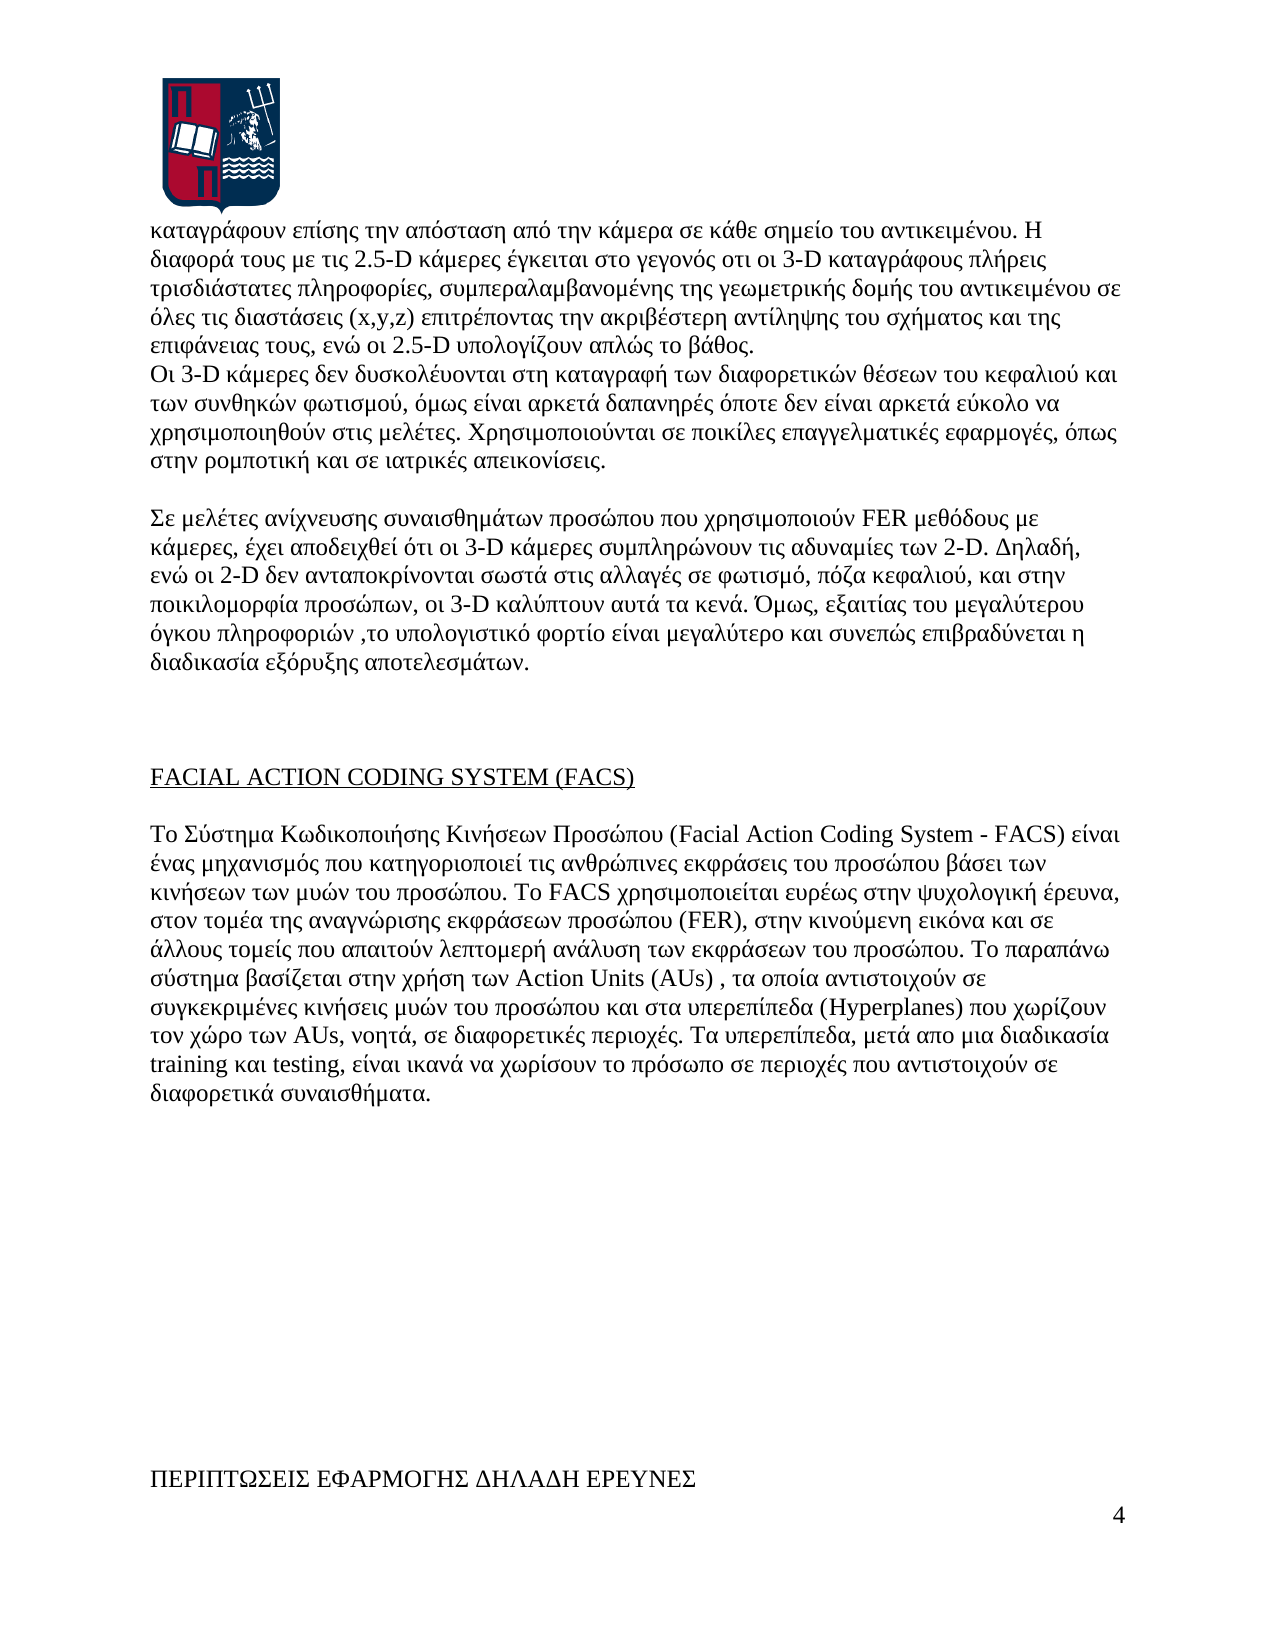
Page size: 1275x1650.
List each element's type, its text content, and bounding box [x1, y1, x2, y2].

text καταγράφουν επίσης την απόσταση από την κάμερα σε κάθε σημείο του αντικειμένου. Η διαφορά τους με τις 2.5-D κάμερες έγκειται στο γεγονός οτι οι 3-D καταγράφους πλήρεις τρισδιάστατες πληροφορίες, συμπεραλαμβανομένης της γεωμετρικής δομής του αντικειμένου σε όλες τις διαστάσεις (x,y,z) επιτρέποντας την ακριβέστερη αντίληψης του σχήματος και της επιφάνειας τους, ενώ οι 2.5-D υπολογίζουν απλώς το βάθος. [150, 215, 1125, 359]
text Σε μελέτες ανίχνευσης συναισθημάτων προσώπου που χρησιμοποιούν FER μεθόδους με κάμερες, έχει αποδειχθεί ότι οι 3-D κάμερες συμπληρώνουν τις αδυναμίες των 2-D. Δηλαδή, ενώ οι 2-D δεν ανταποκρίνονται σωστά στις αλλαγές σε φωτισμό, πόζα κεφαλιού, και στην ποικιλομορφία προσώπων, οι 3-D καλύπτουν αυτά τα κενά. Όμως, εξαιτίας του μεγαλύτερου όγκου πληροφοριών ,το υπολογιστικό φορτίο είναι μεγαλύτερο και συνεπώς επιβραδύνεται η διαδικασία εξόρυξης αποτελεσμάτων. [150, 503, 1125, 675]
text ΠΕΡΙΠΤΩΣΕΙΣ ΕΦΑΡΜΟΓΗΣ ΔΗΛΑΔΗ ΕΡΕΥΝΕΣ [150, 1464, 1125, 1493]
text FACIAL ACTION CODING SYSTEM (FACS) [150, 762, 1125, 790]
text Οι 3-D κάμερες δεν δυσκολέυονται στη καταγραφή των διαφορετικών θέσεων του κεφαλιού και των συνθηκών φωτισμού, όμως είναι αρκετά δαπανηρές όποτε δεν είναι αρκετά εύκολο να χρησιμοποιηθούν στις μελέτες. Χρησιμοποιούνται σε ποικίλες επαγγελματικές εφαρμογές, όπως στην ρομποτική και σε ιατρικές απεικονίσεις. [150, 359, 1125, 474]
text Το Σύστημα Κωδικοποιήσης Κινήσεων Προσώπου (Facial Action Coding System - FACS) είναι ένας μηχανισμός που κατηγοριοποιεί τις ανθρώπινες εκφράσεις του προσώπου βάσει των κινήσεων των μυών του προσώπου. Το FACS χρησιμοποιείται ευρέως στην ψυχολογική έρευνα, στον τομέα της αναγνώρισης εκφράσεων προσώπου (FER), στην κινούμενη εικόνα και σε άλλους τομείς που απαιτούν λεπτομερή ανάλυση των εκφράσεων του προσώπου. Το παραπάνω σύστημα βασίζεται στην χρήση των Αction Units (AUs) , τα οποία αντιστοιχούν σε συγκεκριμένες κινήσεις μυών του προσώπου και στα υπερεπίπεδα (Hyperplanes) που χωρίζουν τον χώρο των AUs, νοητά, σε διαφορετικές περιοχές. Τα υπερεπίπεδα, μετά απο μια διαδικασία training και testing, είναι ικανά να χωρίσουν το πρόσωπο σε περιοχές που αντιστοιχούν σε διαφορετικά συναισθήματα. [150, 819, 1125, 1107]
